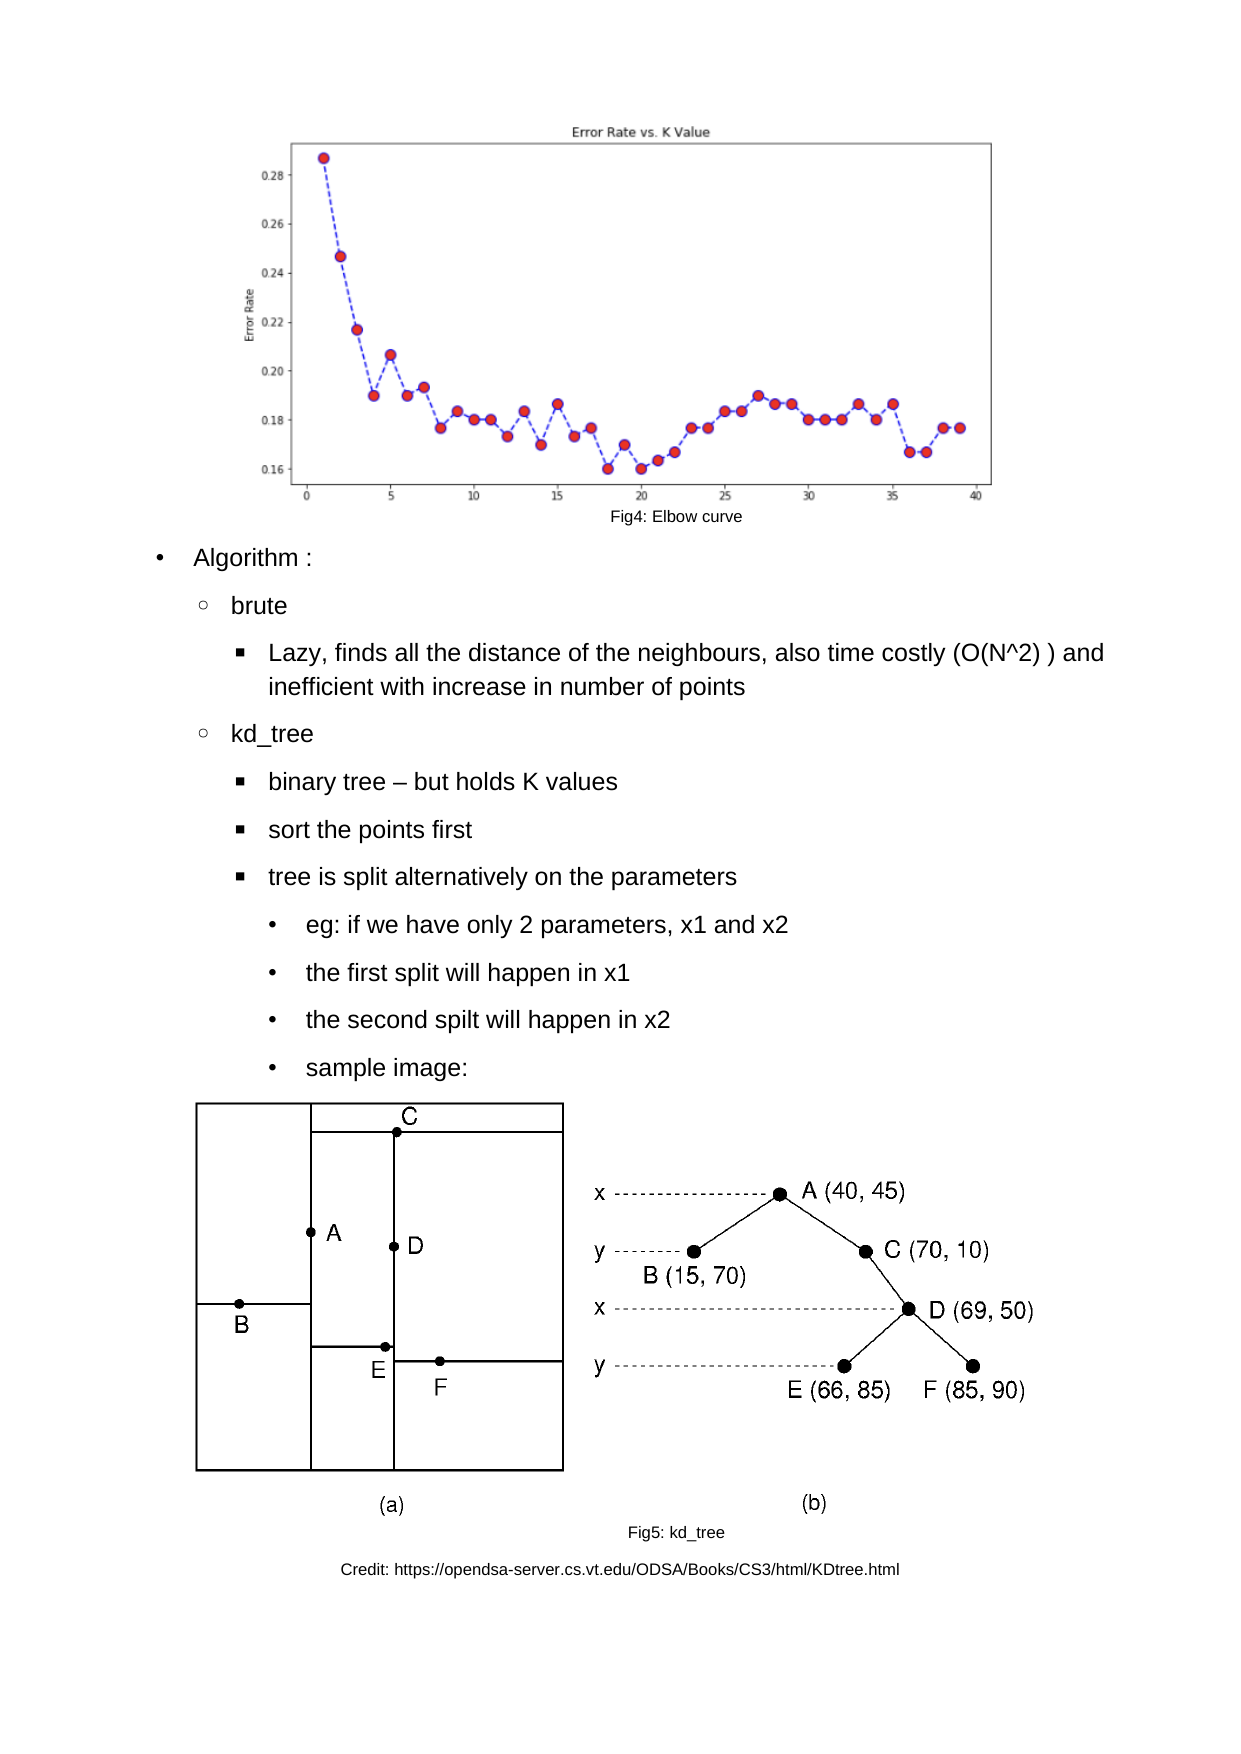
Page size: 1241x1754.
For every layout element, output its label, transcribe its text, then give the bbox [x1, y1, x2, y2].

list Algorithm : [156, 543, 1122, 572]
list binary tree – but holds K values [231, 767, 1122, 796]
list kd_tree [193, 719, 1122, 748]
picture [234, 118, 1006, 504]
list eg: if we have only 2 parameters, x1 and x2 [268, 910, 1122, 939]
list the second spilt will happen in x2 [268, 1005, 1122, 1034]
list sort the points first [231, 814, 1122, 843]
list Fig4: Elbow curve [193, 118, 1122, 526]
list the first split will happen in x1 [268, 958, 1122, 987]
list brute [193, 591, 1122, 619]
list Fig5: kd_tree [193, 1101, 1122, 1542]
picture [193, 1100, 1048, 1520]
text Credit: https://opendsa-server.cs.vt.edu/ODSA/Books/CS3/html/KDtree.html [118, 1559, 1122, 1578]
list tree is split alternatively on the parameters [231, 862, 1122, 891]
list sample image: [268, 1053, 1122, 1082]
list Lazy, finds all the distance of the neighbours, also time costly (O(N^2) ) and inefficient with increase in number of points [231, 638, 1122, 700]
